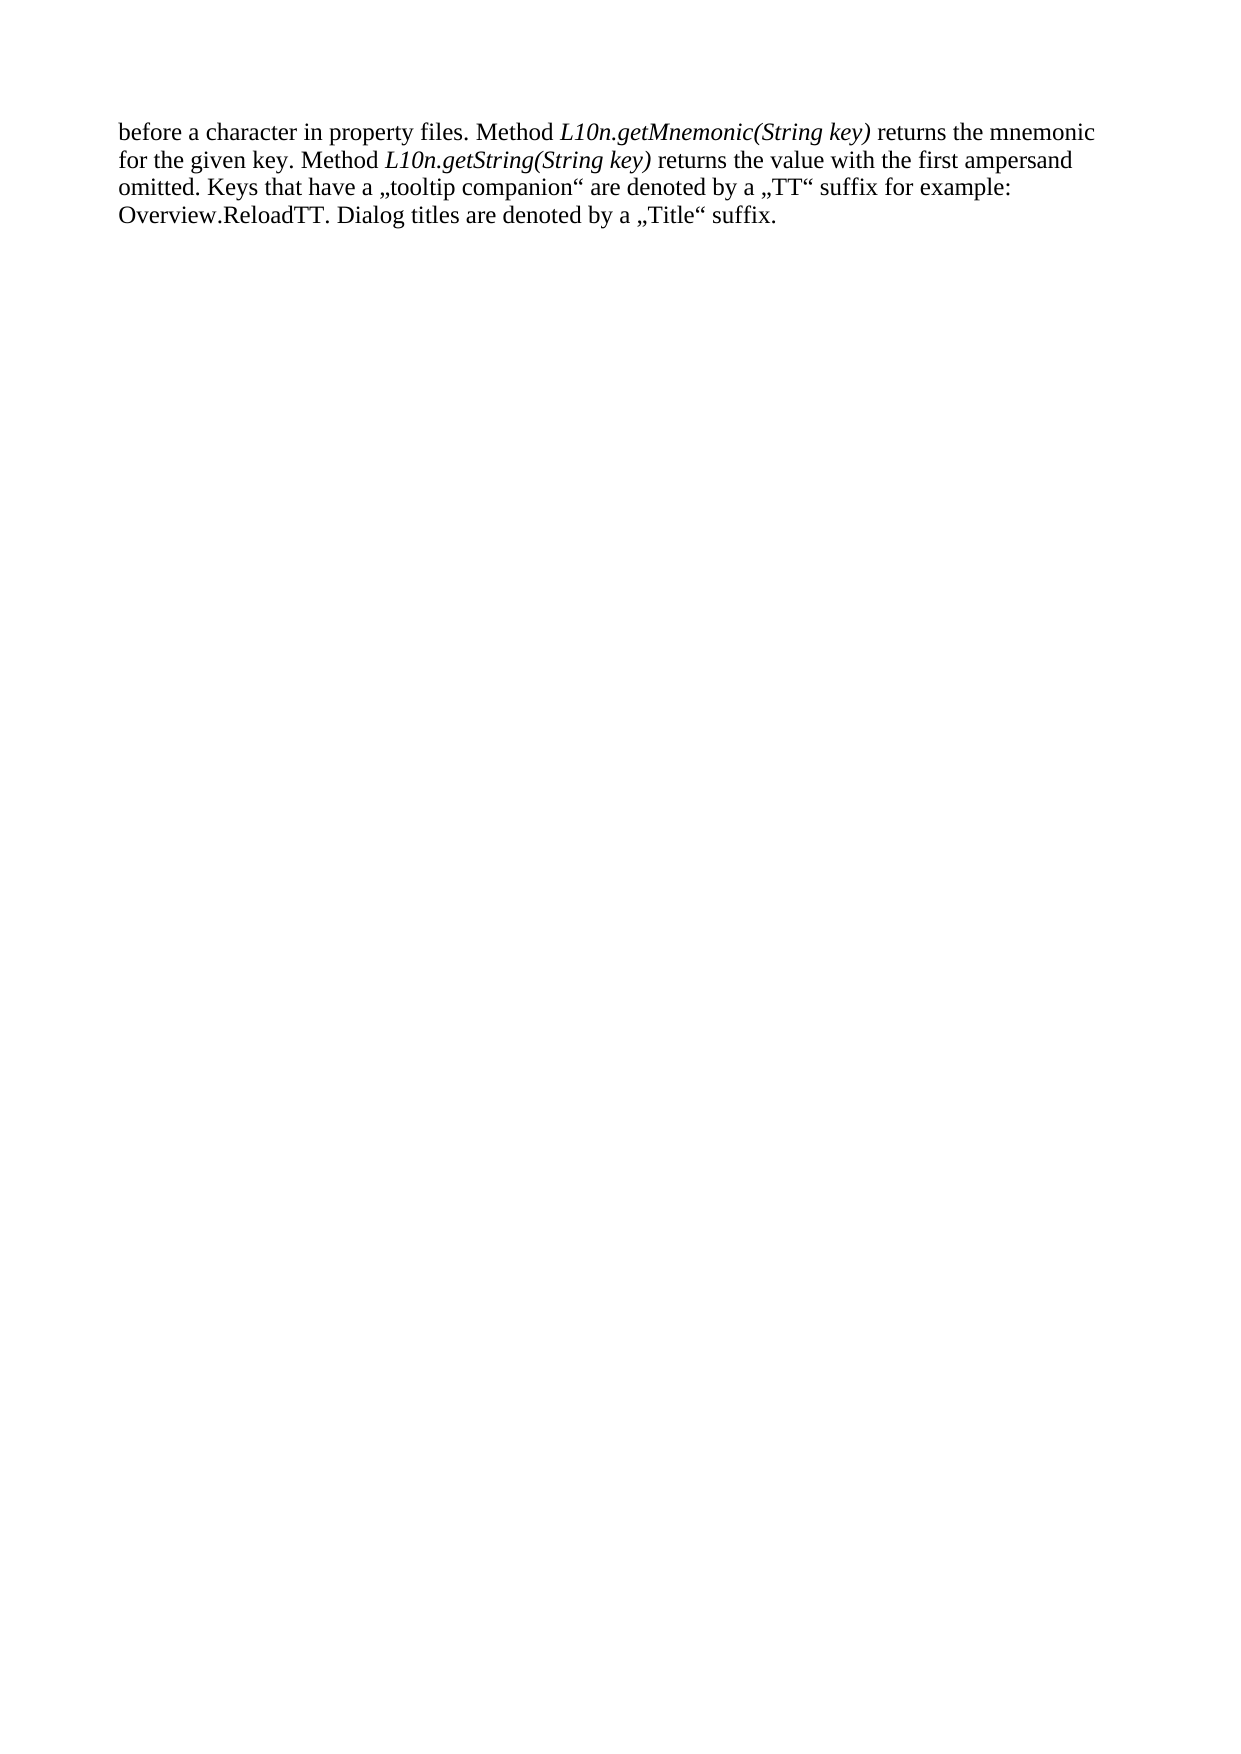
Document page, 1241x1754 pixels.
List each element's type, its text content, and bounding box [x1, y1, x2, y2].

text before a character in property files. Method L10n.getMnemonic(String key) returns the mnemonic for the given key. Method L10n.getString(String key) returns the value with the first ampersand omitted. Keys that have a „tooltip companion“ are denoted by a „TT“ suffix for example: Overview.ReloadTT. Dialog titles are denoted by a „Title“ suffix. [118, 118, 1122, 229]
